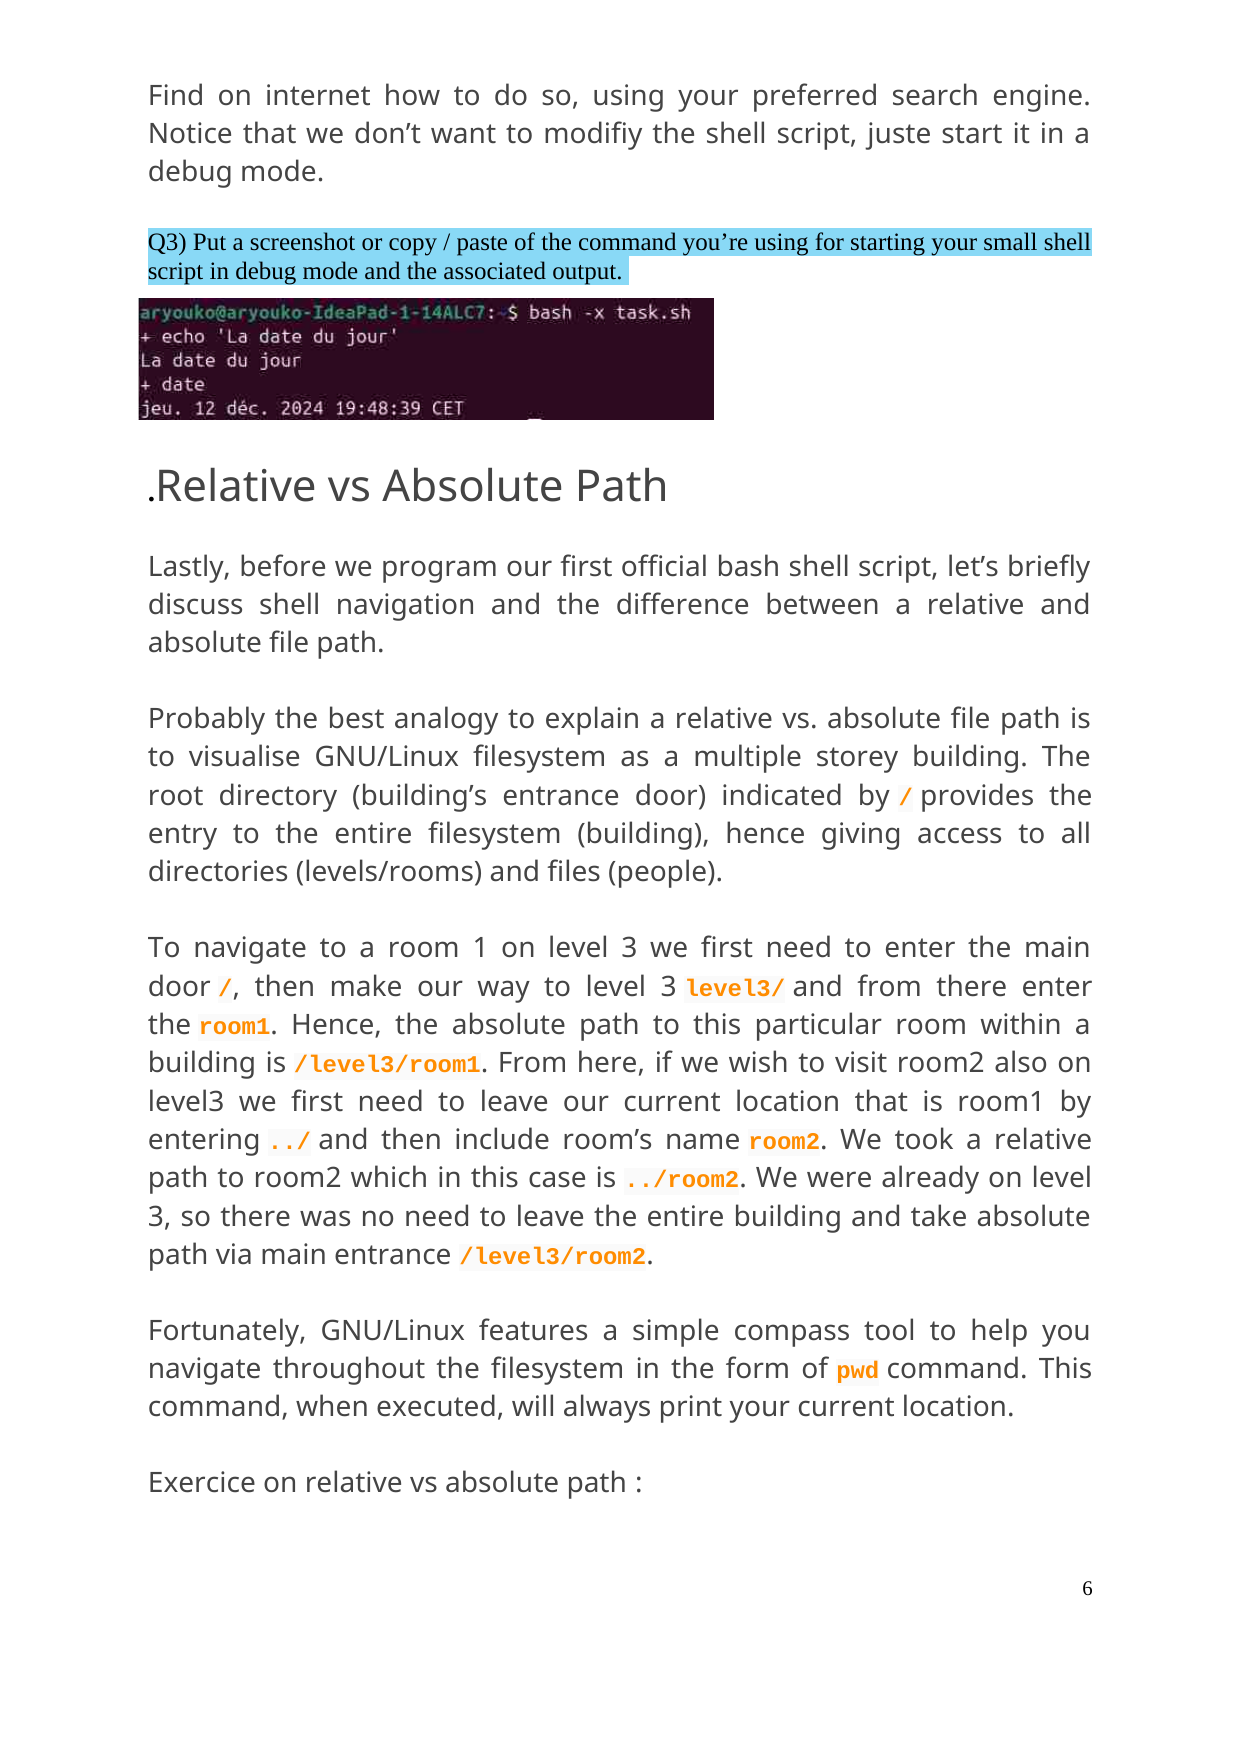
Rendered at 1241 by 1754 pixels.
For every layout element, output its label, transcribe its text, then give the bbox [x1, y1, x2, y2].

text Exercice on relative vs absolute path : [148, 1462, 1092, 1501]
text Q3) Put a screenshot or copy / paste of the command you’re using for starting your small shell script in debug mode and the associated output. [148, 227, 1092, 285]
text To navigate to a room 1 on level 3 we first need to enter the main door /, then make our way to level 3 level3/ and from there enter the room1. Hence, the absolute path to this particular room within a building is /level3/room1. From here, if we wish to visit room2 also on level3 we first need to leave our current location that is room1 by entering ../ and then include room’s name room2. We took a relative path to room2 which in this case is ../room2. We were already on level 3, so there was no need to leave the entire building and take absolute path via main entrance /level3/room2. [148, 927, 1092, 1272]
subtitle Relative vs Absolute Path [148, 455, 1092, 514]
text Fortunately, GNU/Linux features a simple compass tool to help you navigate throughout the filesystem in the form of pwd command. This command, when executed, will always print your current location. [148, 1310, 1092, 1425]
text Lastly, before we program our first official bash shell script, let’s briefly discuss shell navigation and the difference between a relative and absolute file path. [148, 546, 1092, 661]
text Find on internet how to do so, using your preferred search engine. Notice that we don’t want to modifiy the shell script, juste start it in a debug mode. [148, 75, 1092, 190]
picture [138, 298, 714, 420]
text Probably the best analogy to explain a relative vs. absolute file path is to visualise GNU/Linux filesystem as a multiple storey building. The root directory (building’s entrance door) indicated by / provides the entry to the entire filesystem (building), hence giving access to all directories (levels/rooms) and files (people). [148, 698, 1092, 890]
